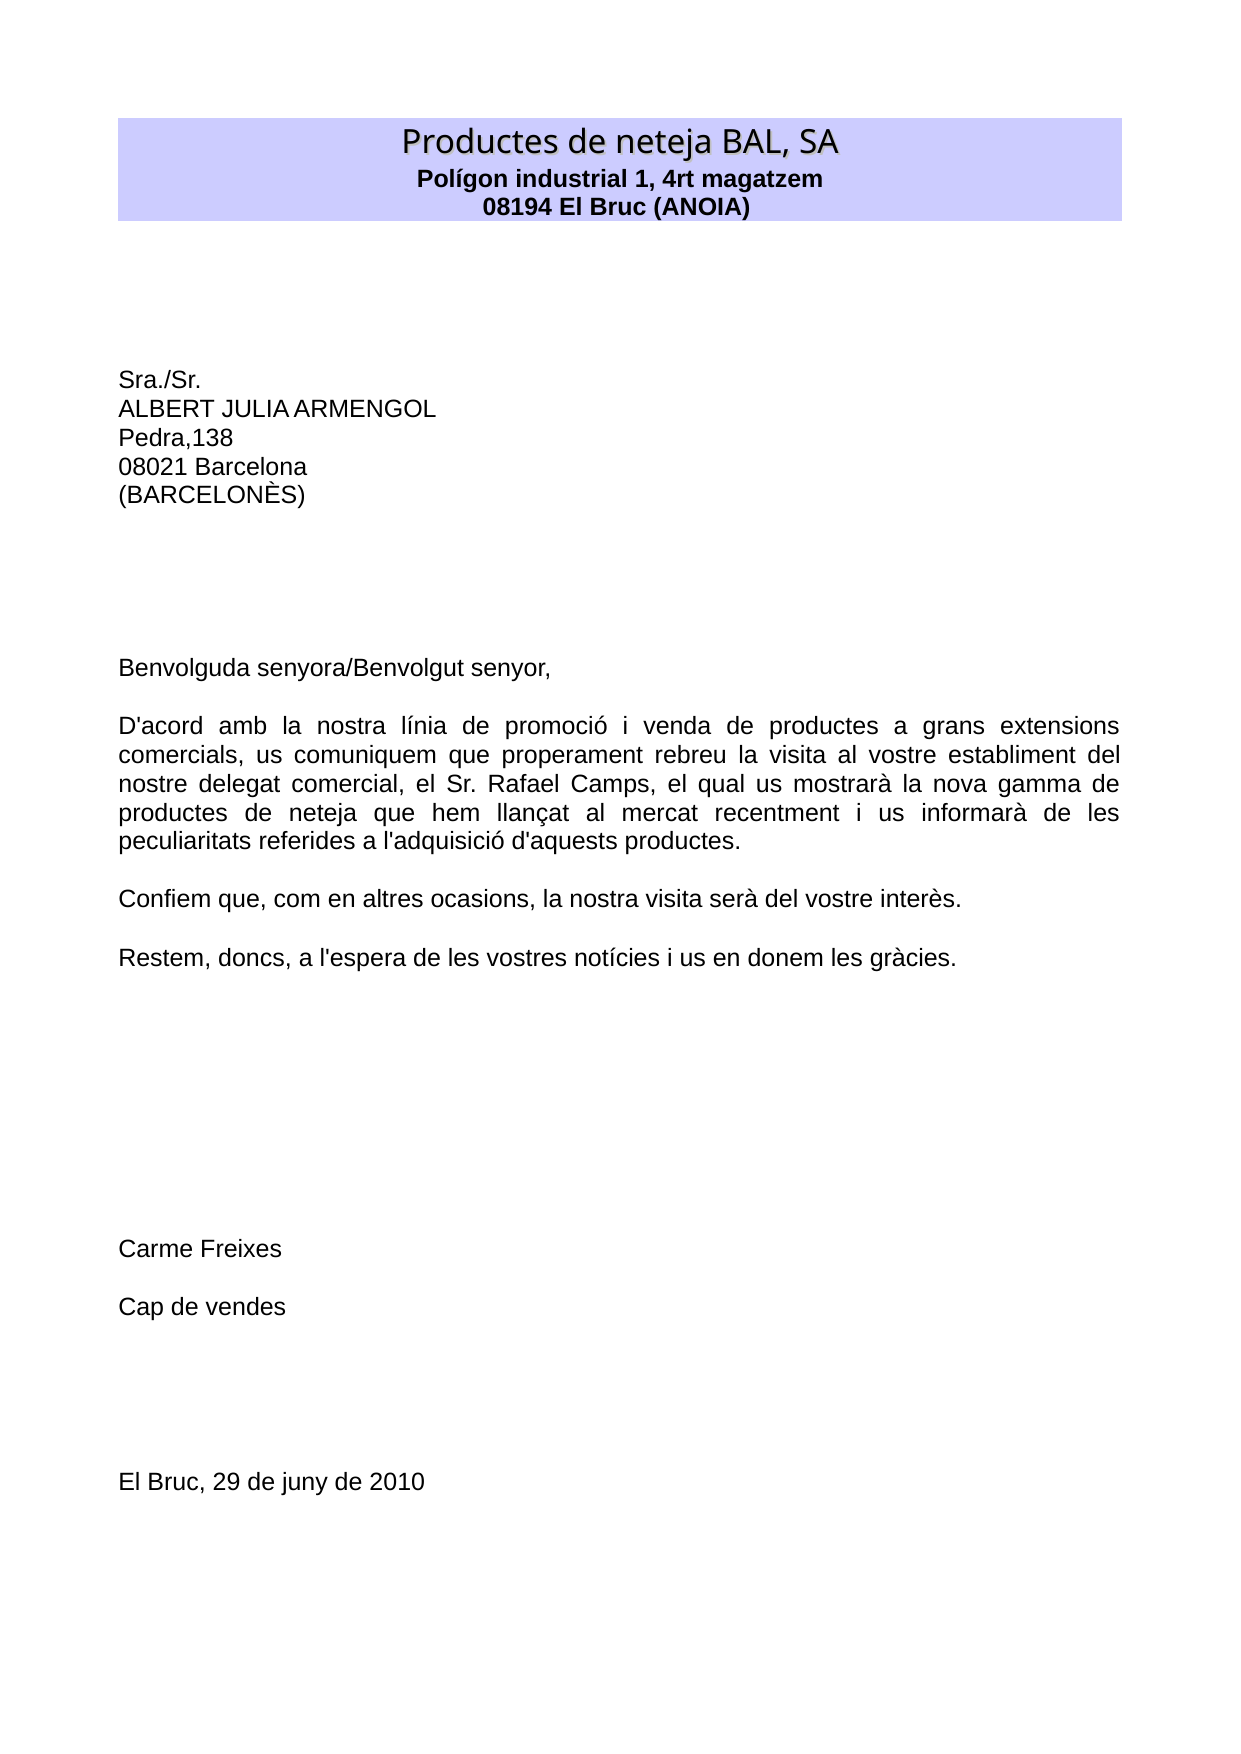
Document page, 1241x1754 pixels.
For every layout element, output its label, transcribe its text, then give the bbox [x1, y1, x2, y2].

text Carme Freixes [118, 1234, 1122, 1263]
text Cap de vendes [118, 1292, 1122, 1321]
text Restem, doncs, a l'espera de les vostres notícies i us en donem les gràcies. [118, 943, 1122, 971]
text ALBERT JULIA ARMENGOL [118, 394, 1122, 423]
text Benvolguda senyora/Benvolgut senyor, [118, 653, 1122, 682]
text D'acord amb la nostra línia de promoció i venda de productes a grans extensions comercials, us comuniquem que properament rebreu la visita al vostre establiment del nostre delegat comercial, el Sr. Rafael Camps, el qual us mostrarà la nova gamma de productes de neteja que hem llançat al mercat recentment i us informarà de les peculiaritats referides a l'adquisició d'aquests productes. [118, 711, 1122, 855]
text Pedra,138 [118, 423, 1122, 452]
text Confiem que, com en altres ocasions, la nostra visita serà del vostre interès. [118, 884, 1122, 913]
text El Bruc, 29 de juny de 2010 [118, 1467, 1122, 1496]
text (BARCELONÈS) [118, 481, 1122, 509]
text Sra./Sr. [118, 366, 1122, 394]
text 08021 Barcelona [118, 452, 1122, 481]
text Productes de neteja BAL, SA Polígon industrial 1, 4rt magatzem 08194 El Bruc (ANOIA) [118, 118, 1122, 221]
